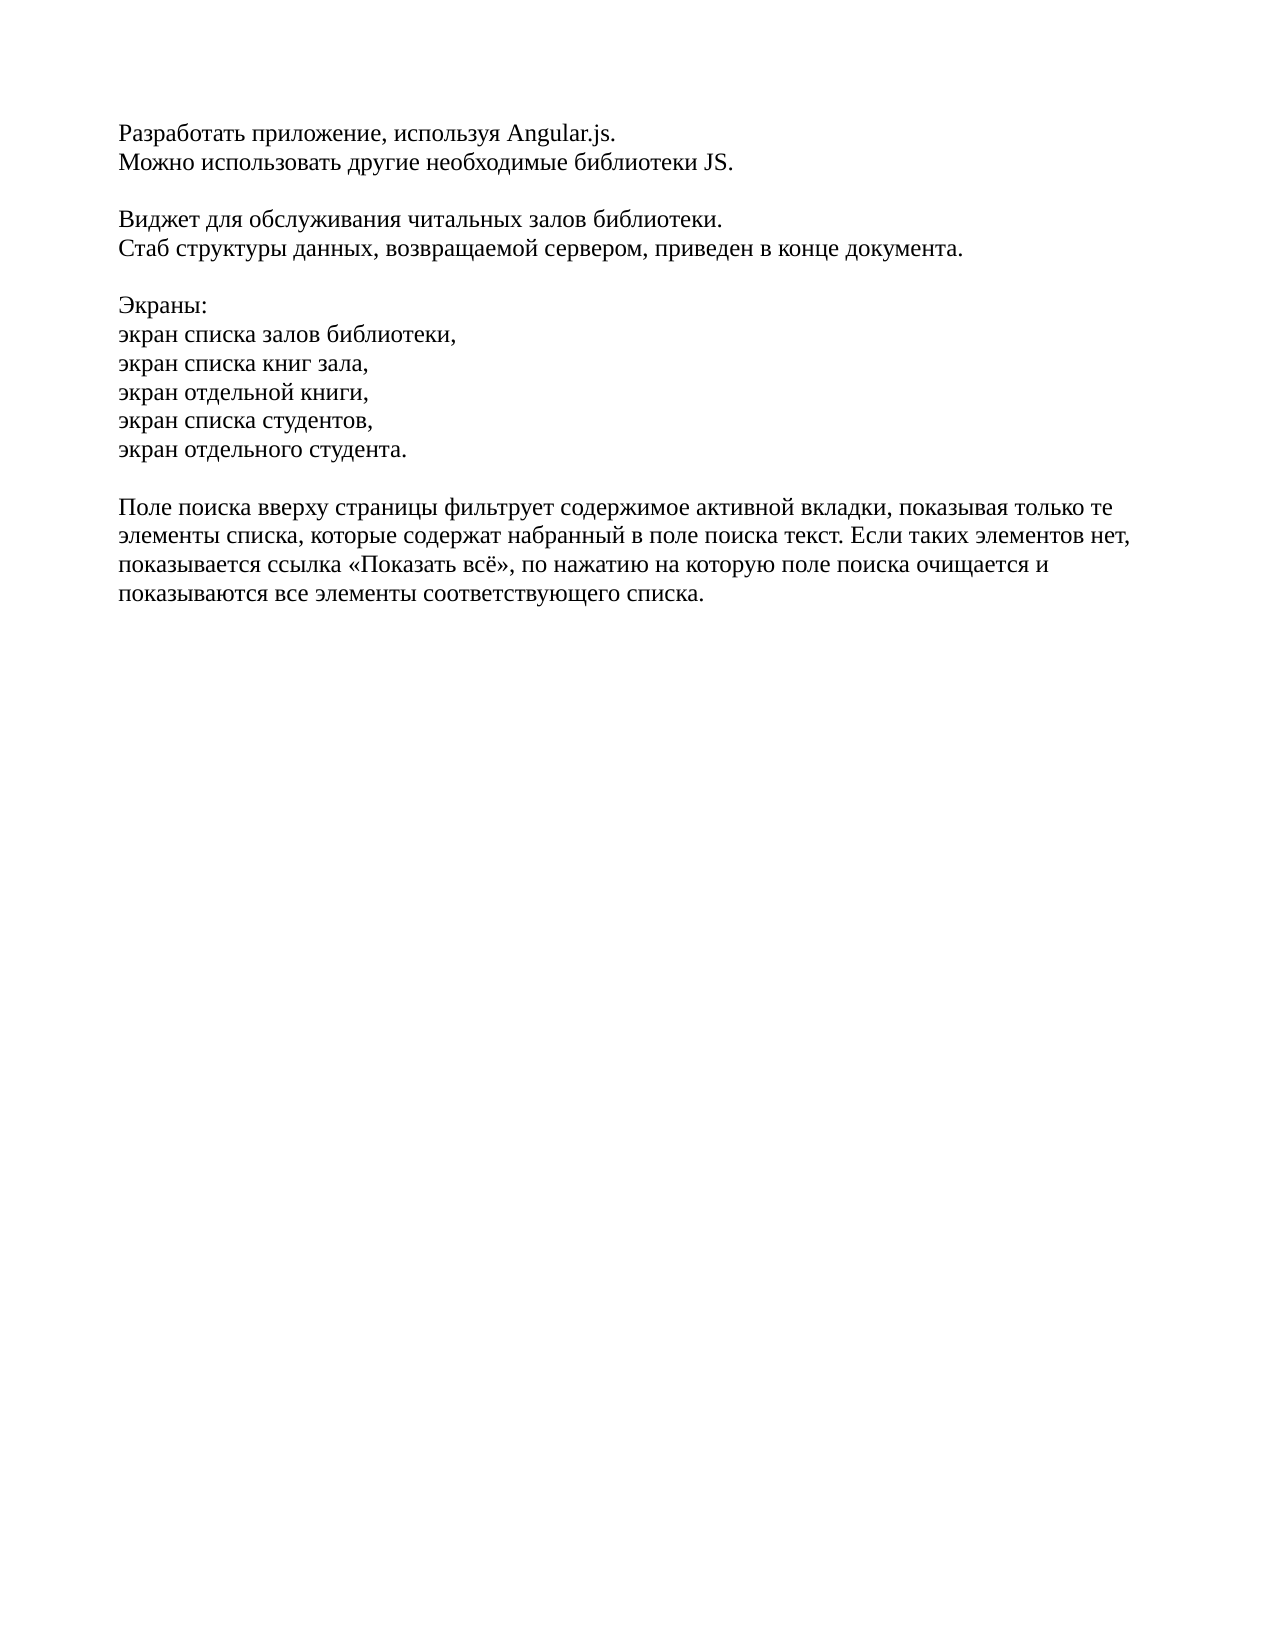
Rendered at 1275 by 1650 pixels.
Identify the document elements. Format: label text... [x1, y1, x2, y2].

text Поле поиска вверху страницы фильтрует содержимое активной вкладки, показывая только те элементы списка, которые содержат набранный в поле поиска текст. Если таких элементов нет, показывается ссылка «Показать всё», по нажатию на которую поле поиска очищается и показываются все элементы соответствующего списка. [118, 492, 1157, 607]
text Виджет для обслуживания читальных залов библиотеки. [118, 204, 1157, 233]
text экран списка залов библиотеки, [118, 319, 1157, 348]
text экран списка студентов, [118, 406, 1157, 434]
text Стаб структуры данных, возвращаемой сервером, приведен в конце документа. [118, 233, 1157, 262]
text Можно использовать другие необходимые библиотеки JS. [118, 147, 1157, 176]
text экран отдельного студента. [118, 434, 1157, 463]
text экран списка книг зала, [118, 348, 1157, 377]
text Разработать приложение, используя Angular.js. [118, 118, 1157, 147]
text Экраны: [118, 291, 1157, 319]
text экран отдельной книги, [118, 377, 1157, 406]
